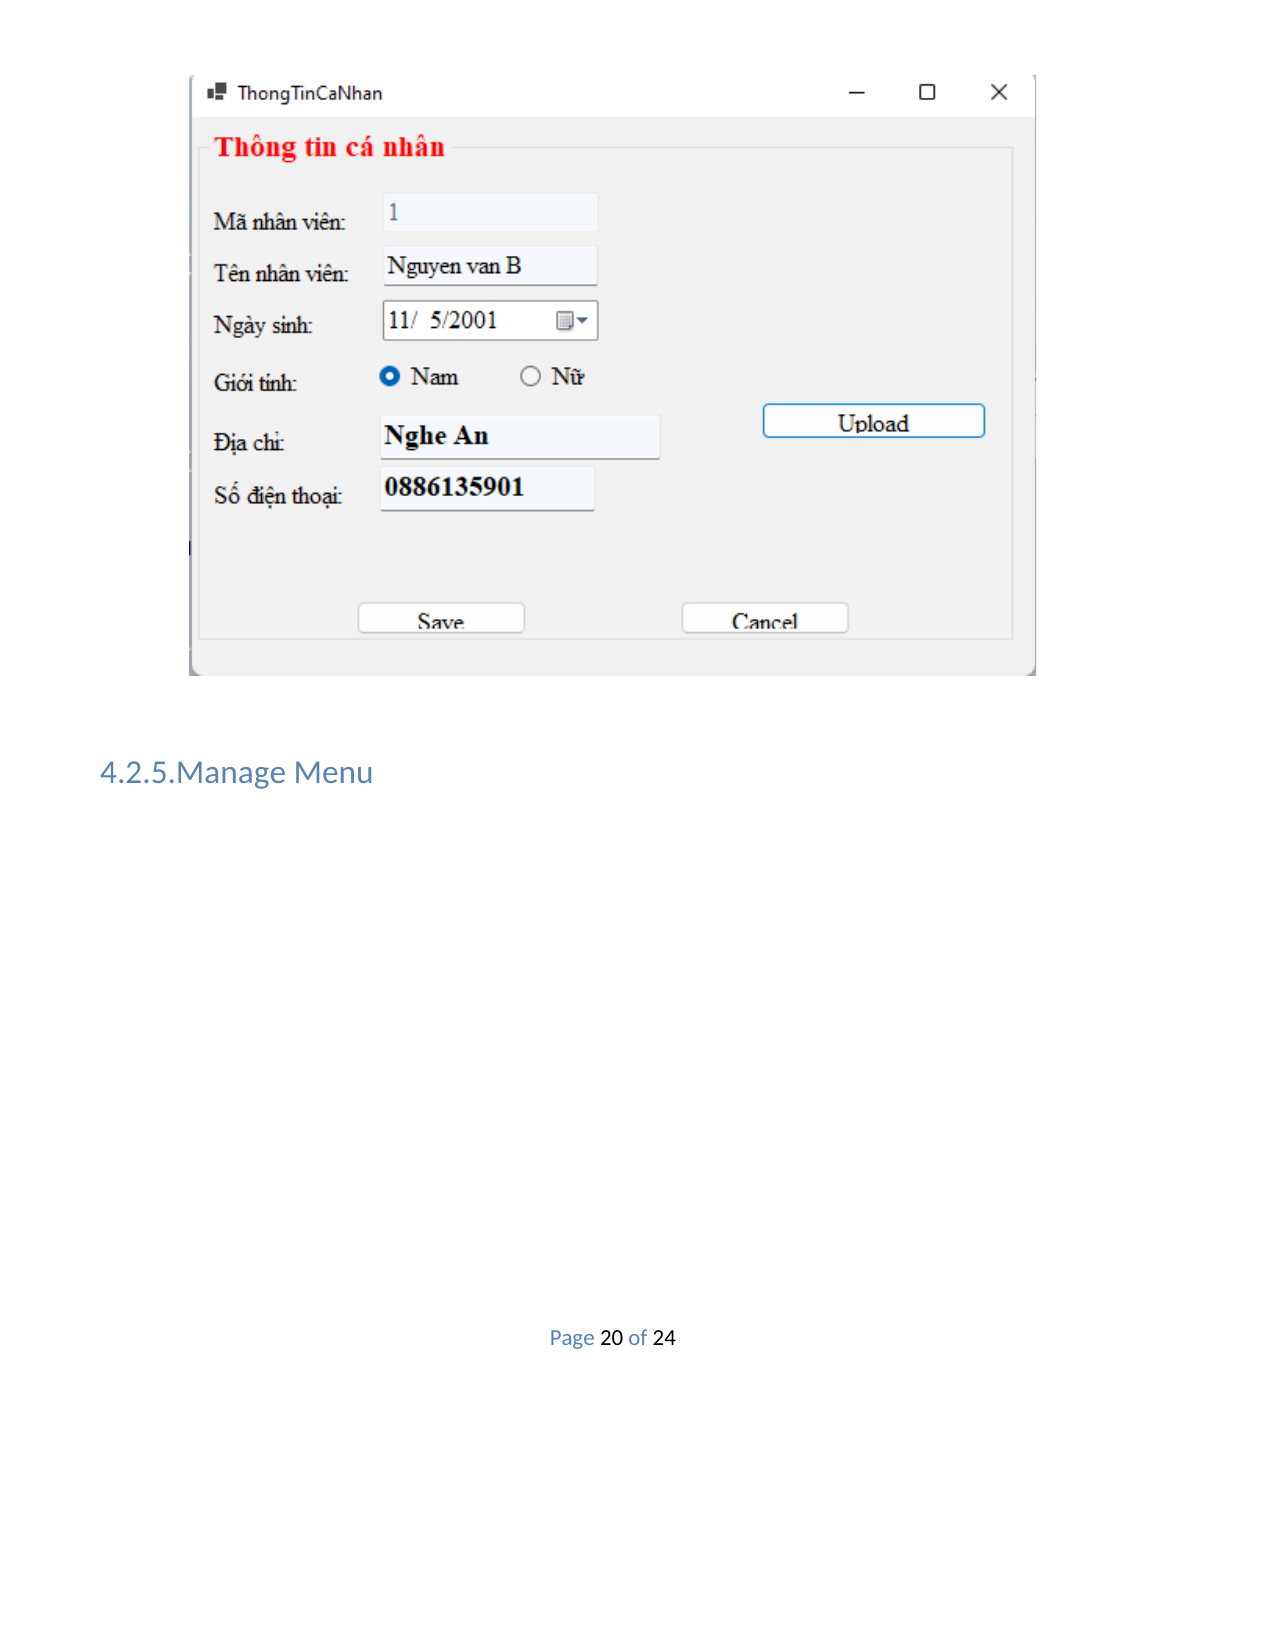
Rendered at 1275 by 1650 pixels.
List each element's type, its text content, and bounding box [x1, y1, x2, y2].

text 4.2.5.Manage Menu [100, 751, 1125, 792]
picture [189, 75, 1037, 676]
